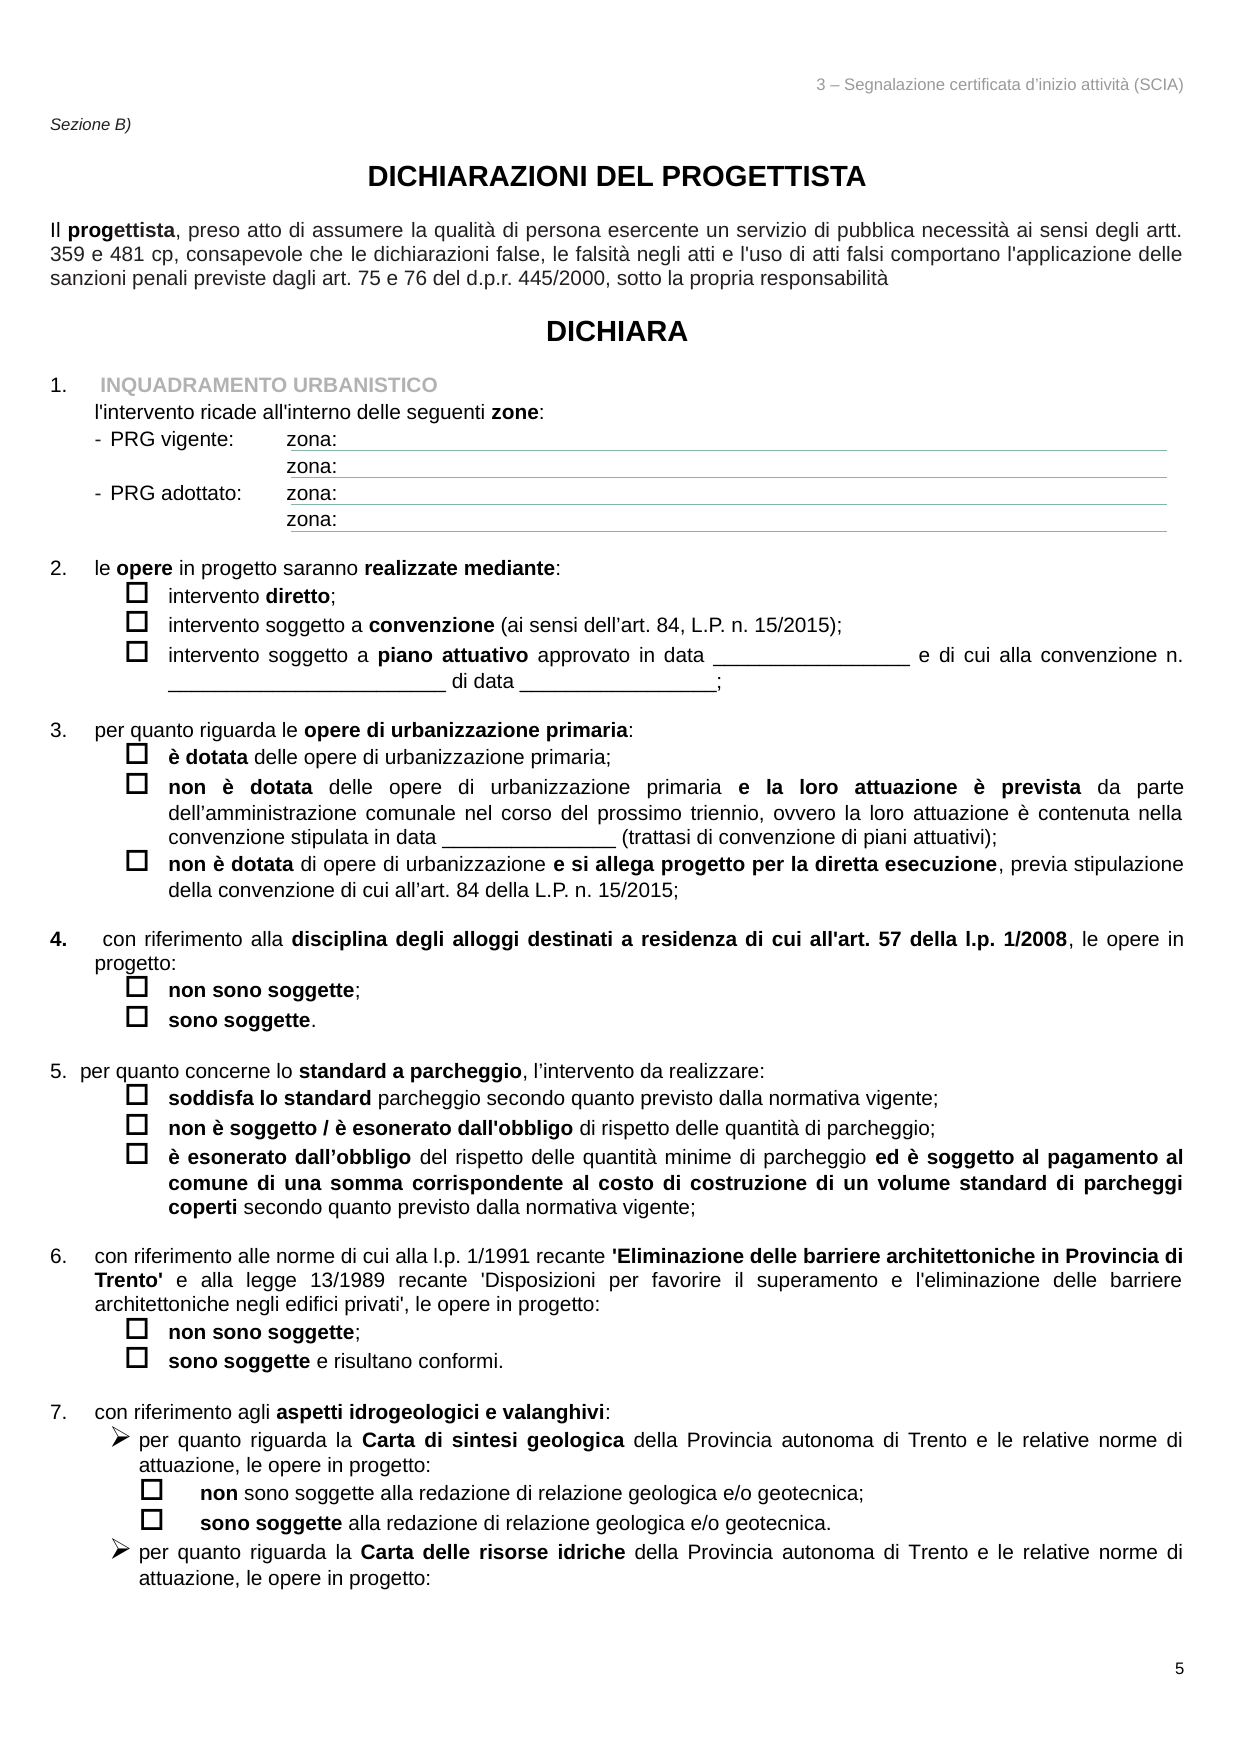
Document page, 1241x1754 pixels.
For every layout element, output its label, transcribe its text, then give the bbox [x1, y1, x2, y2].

text - PRG adottato: zona: [50, 480, 1184, 504]
list per quanto riguarda le opere di urbanizzazione primaria: [50, 718, 1184, 742]
text DICHIARAZIONI DEL PROGETTISTA [50, 159, 1184, 192]
list per quanto concerne lo standard a parcheggio, l’intervento da realizzare: [50, 1059, 1184, 1083]
text - PRG vigente: zona: [50, 427, 1184, 451]
list sono soggette e risultano conformi. [124, 1348, 1184, 1375]
list con riferimento alla disciplina degli alloggi destinati a residenza di cui all'art. 57 della l.p. 1/2008, le opere in progetto: [50, 927, 1184, 975]
list è esonerato dall’obbligo del rispetto delle quantità minime di parcheggio ed è soggetto al pagamento al comune di una somma corrispondente al costo di costruzione di un volume standard di parcheggi coperti secondo quanto previsto dalla normativa vigente; [124, 1144, 1184, 1219]
text Sezione B) [50, 115, 1184, 134]
list intervento soggetto a convenzione (ai sensi dell’art. 84, L.P. n. 15/2015); [124, 613, 1184, 639]
list non è dotata delle opere di urbanizzazione primaria e la loro attuazione è prevista da parte dell’amministrazione comunale nel corso del prossimo triennio, ovvero la loro attuazione è contenuta nella convenzione stipulata in data _______________ (trattasi di convenzione di piani attuativi); [124, 774, 1184, 848]
list INQUADRAMENTO URBANISTICO [50, 373, 1184, 397]
text zona: [50, 507, 1184, 531]
list sono soggette alla redazione di relazione geologica e/o geotecnica. [139, 1510, 1184, 1536]
list non è dotata di opere di urbanizzazione e si allega progetto per la diretta esecuzione, previa stipulazione della convenzione di cui all’art. 84 della L.P. n. 15/2015; [124, 851, 1184, 902]
list con riferimento alle norme di cui alla l.p. 1/1991 recante 'Eliminazione delle barriere architettoniche in Provincia di Trento' e alla legge 13/1989 recante 'Disposizioni per favorire il superamento e l'eliminazione delle barriere architettoniche negli edifici privati', le opere in progetto: [50, 1244, 1184, 1316]
list non sono soggette alla redazione di relazione geologica e/o geotecnica; [139, 1480, 1184, 1507]
list soddisfa lo standard parcheggio secondo quanto previsto dalla normativa vigente; [124, 1086, 1184, 1112]
list non sono soggette; [124, 978, 1184, 1004]
text DICHIARA [50, 314, 1184, 348]
list non sono soggette; [124, 1319, 1184, 1345]
list l'intervento ricade all'interno delle seguenti zone: [50, 400, 1184, 424]
list è dotata delle opere di urbanizzazione primaria; [124, 744, 1184, 771]
list per quanto riguarda la Carta di sintesi geologica della Provincia autonoma di Trento e le relative norme di attuazione, le opere in progetto: [109, 1427, 1184, 1477]
list intervento diretto; [124, 583, 1184, 610]
list sono soggette. [124, 1007, 1184, 1034]
list per quanto riguarda la Carta delle risorse idriche della Provincia autonoma di Trento e le relative norme di attuazione, le opere in progetto: [109, 1539, 1184, 1590]
text Il progettista, preso atto di assumere la qualità di persona esercente un servizio di pubblica necessità ai sensi degli artt. 359 e 481 cp, consapevole che le dichiarazioni false, le falsità negli atti e l'uso di atti falsi comportano l'applicazione delle sanzioni penali previste dagli art. 75 e 76 del d.p.r. 445/2000, sotto la propria responsabilità [50, 217, 1184, 289]
list con riferimento agli aspetti idrogeologici e valanghivi: [50, 1400, 1184, 1424]
list non è soggetto / è esonerato dall'obbligo di rispetto delle quantità di parcheggio; [124, 1115, 1184, 1142]
text zona: [50, 453, 1184, 477]
list intervento soggetto a piano attuativo approvato in data _________________ e di cui alla convenzione n. ________________________ di data _________________; [124, 642, 1184, 693]
list le opere in progetto saranno realizzate mediante: [50, 556, 1184, 580]
